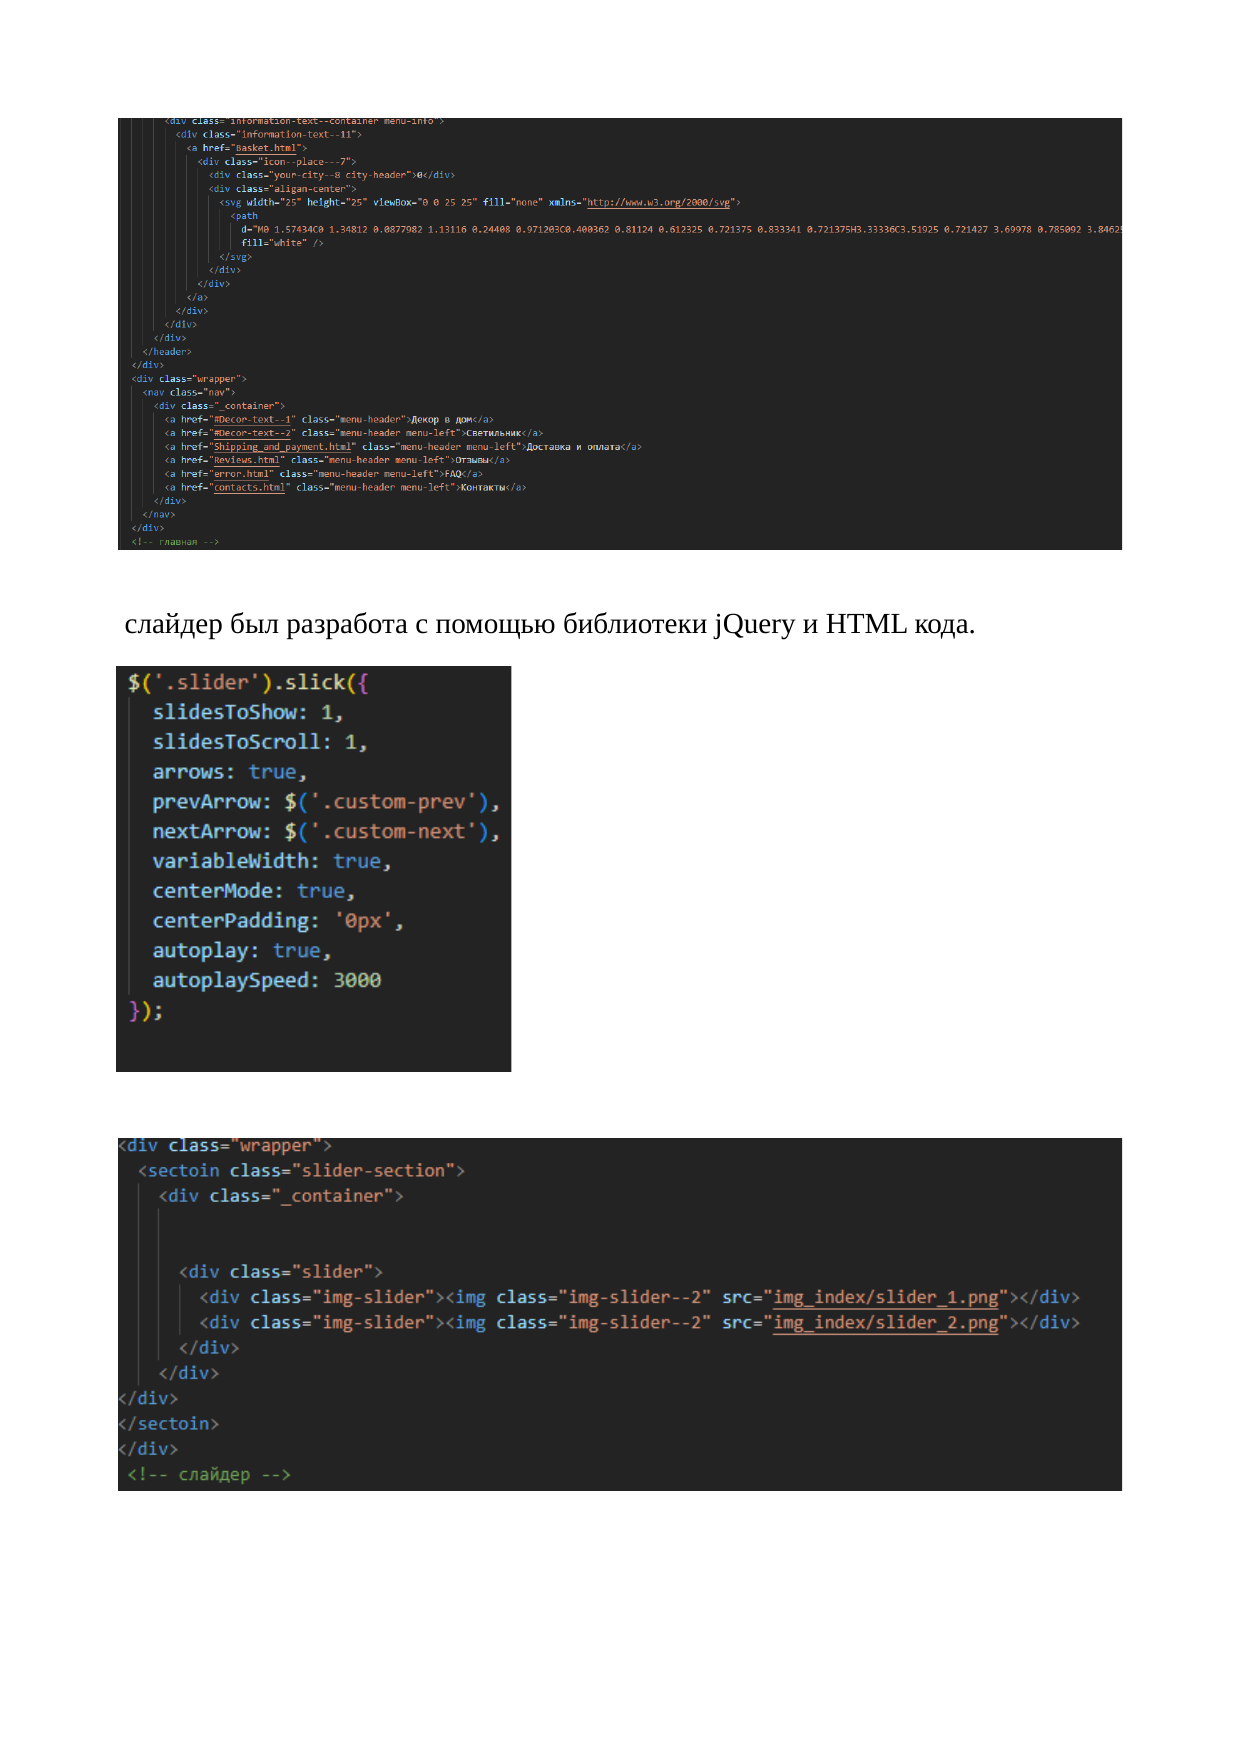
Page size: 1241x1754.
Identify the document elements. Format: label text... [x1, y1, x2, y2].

picture [116, 666, 512, 1072]
text слайдер был разработа с помощью библиотеки jQuery и HTML кода. [118, 607, 1122, 640]
picture [118, 118, 1123, 550]
picture [118, 1138, 1123, 1491]
